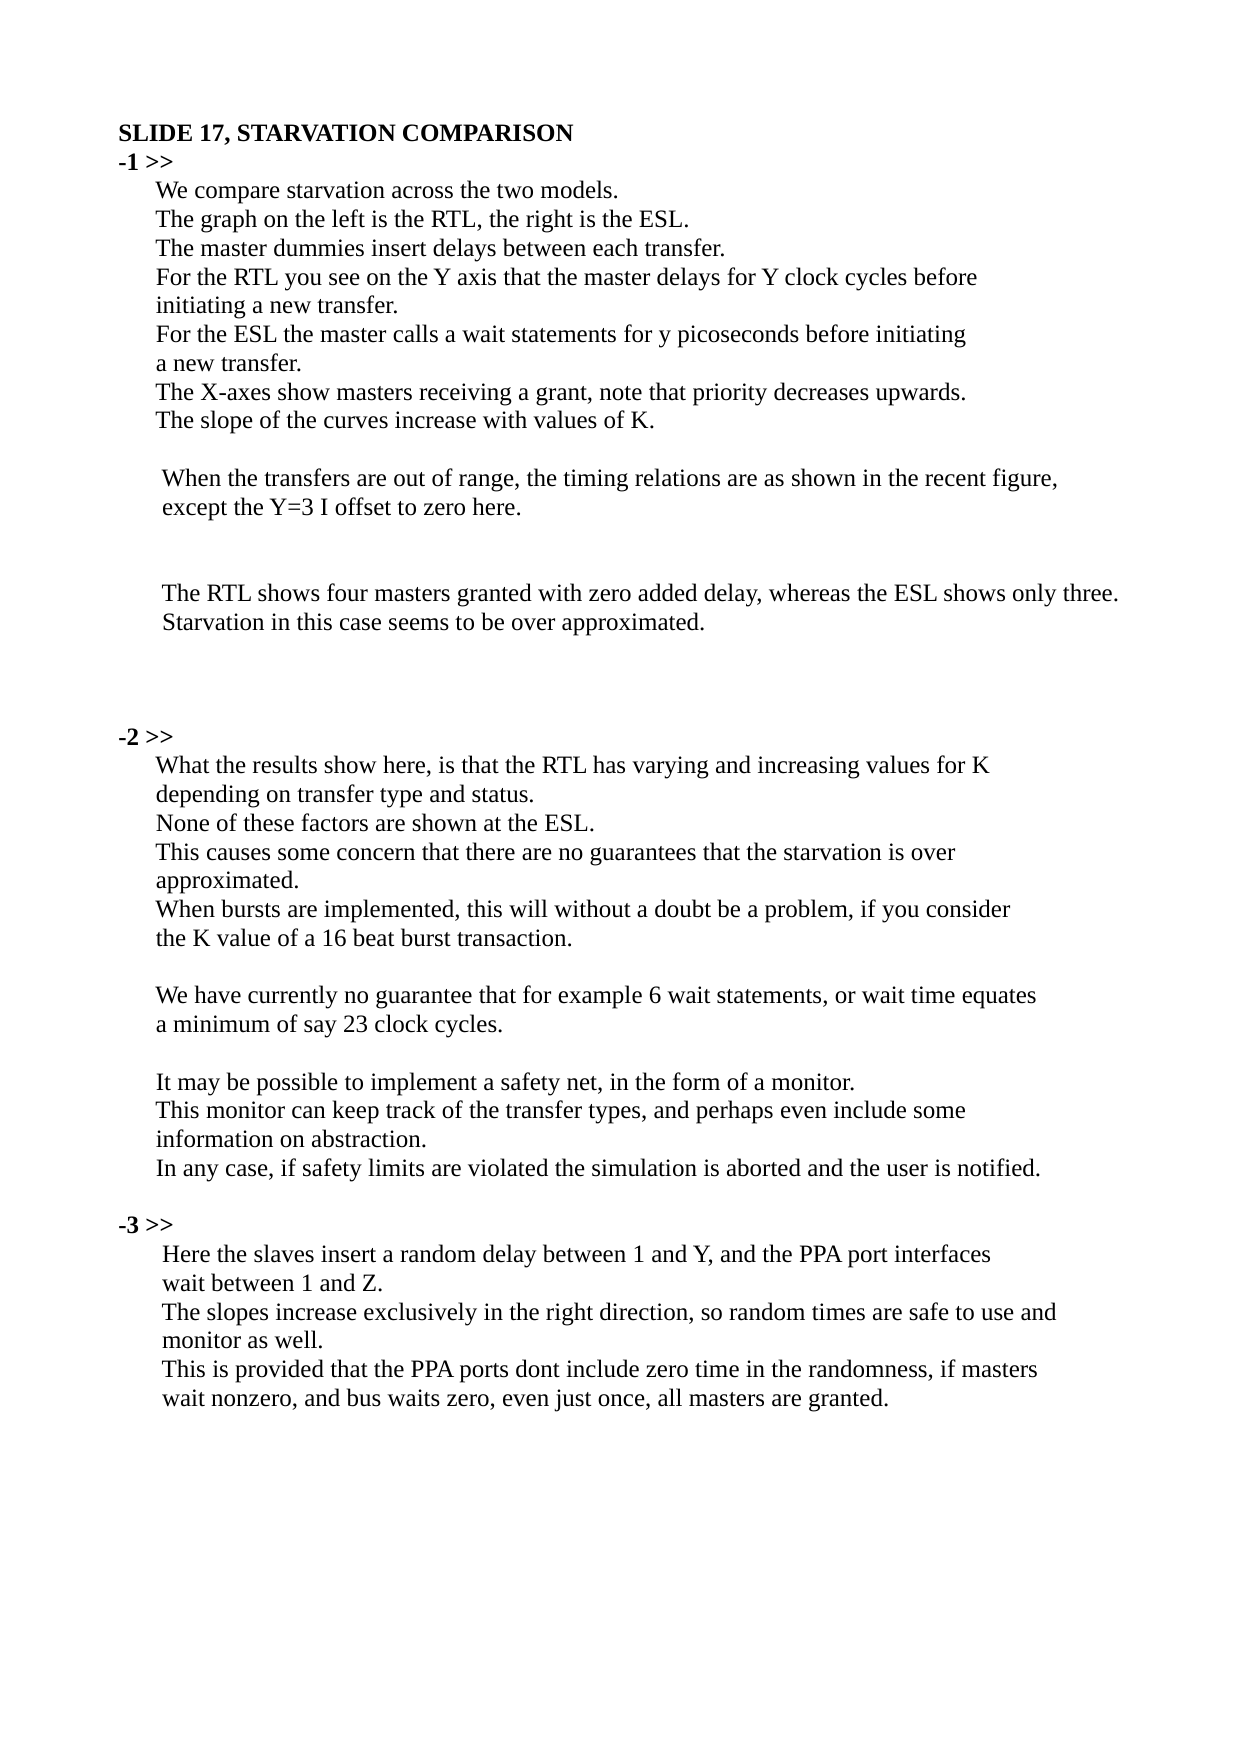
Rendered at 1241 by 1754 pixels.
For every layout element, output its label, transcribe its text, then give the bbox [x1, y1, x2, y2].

text None of these factors are shown at the ESL. [118, 808, 1122, 837]
text wait nonzero, and bus waits zero, even just once, all masters are granted. [118, 1383, 1122, 1412]
text information on abstraction. [118, 1124, 1122, 1153]
text Starvation in this case seems to be over approximated. [118, 607, 1122, 636]
text This is provided that the PPA ports dont include zero time in the randomness, if masters [118, 1354, 1122, 1383]
text except the Y=3 I offset to zero here. [118, 492, 1122, 521]
text The slope of the curves increase with values of K. [118, 406, 1122, 434]
text The graph on the left is the RTL, the right is the ESL. [118, 204, 1122, 233]
text initiating a new transfer. [118, 291, 1122, 319]
text Here the slaves insert a random delay between 1 and Y, and the PPA port interfaces [118, 1239, 1122, 1268]
text We have currently no guarantee that for example 6 wait statements, or wait time equates [118, 952, 1122, 1009]
text depending on transfer type and status. [118, 779, 1122, 808]
text the K value of a 16 beat burst transaction. [118, 923, 1122, 952]
text The X-axes show masters receiving a grant, note that priority decreases upwards. [118, 377, 1122, 406]
text When bursts are implemented, this will without a doubt be a problem, if you consider [118, 894, 1122, 923]
text This causes some concern that there are no guarantees that the starvation is over [118, 837, 1122, 866]
text -3 >> [118, 1211, 1122, 1239]
text For the RTL you see on the Y axis that the master delays for Y clock cycles before [118, 262, 1122, 291]
text When the transfers are out of range, the timing relations are as shown in the recent figure, [118, 463, 1122, 492]
text approximated. [118, 866, 1122, 894]
text a minimum of say 23 clock cycles. [118, 1009, 1122, 1038]
text We compare starvation across the two models. [118, 176, 1122, 204]
text The master dummies insert delays between each transfer. [118, 233, 1122, 262]
text What the results show here, is that the RTL has varying and increasing values for K [118, 751, 1122, 779]
text -1 >> [118, 147, 1122, 176]
text a new transfer. [118, 348, 1122, 377]
text It may be possible to implement a safety net, in the form of a monitor. [118, 1067, 1122, 1096]
text wait between 1 and Z. [118, 1268, 1122, 1297]
text monitor as well. [118, 1326, 1122, 1354]
text The slopes increase exclusively in the right direction, so random times are safe to use and [118, 1297, 1122, 1326]
text For the ESL the master calls a wait statements for y picoseconds before initiating [118, 319, 1122, 348]
text SLIDE 17, STARVATION COMPARISON [118, 118, 1122, 147]
text This monitor can keep track of the transfer types, and perhaps even include some [118, 1096, 1122, 1124]
text -2 >> [118, 722, 1122, 751]
text In any case, if safety limits are violated the simulation is aborted and the user is notified. [118, 1153, 1122, 1182]
text The RTL shows four masters granted with zero added delay, whereas the ESL shows only three. [118, 578, 1122, 607]
